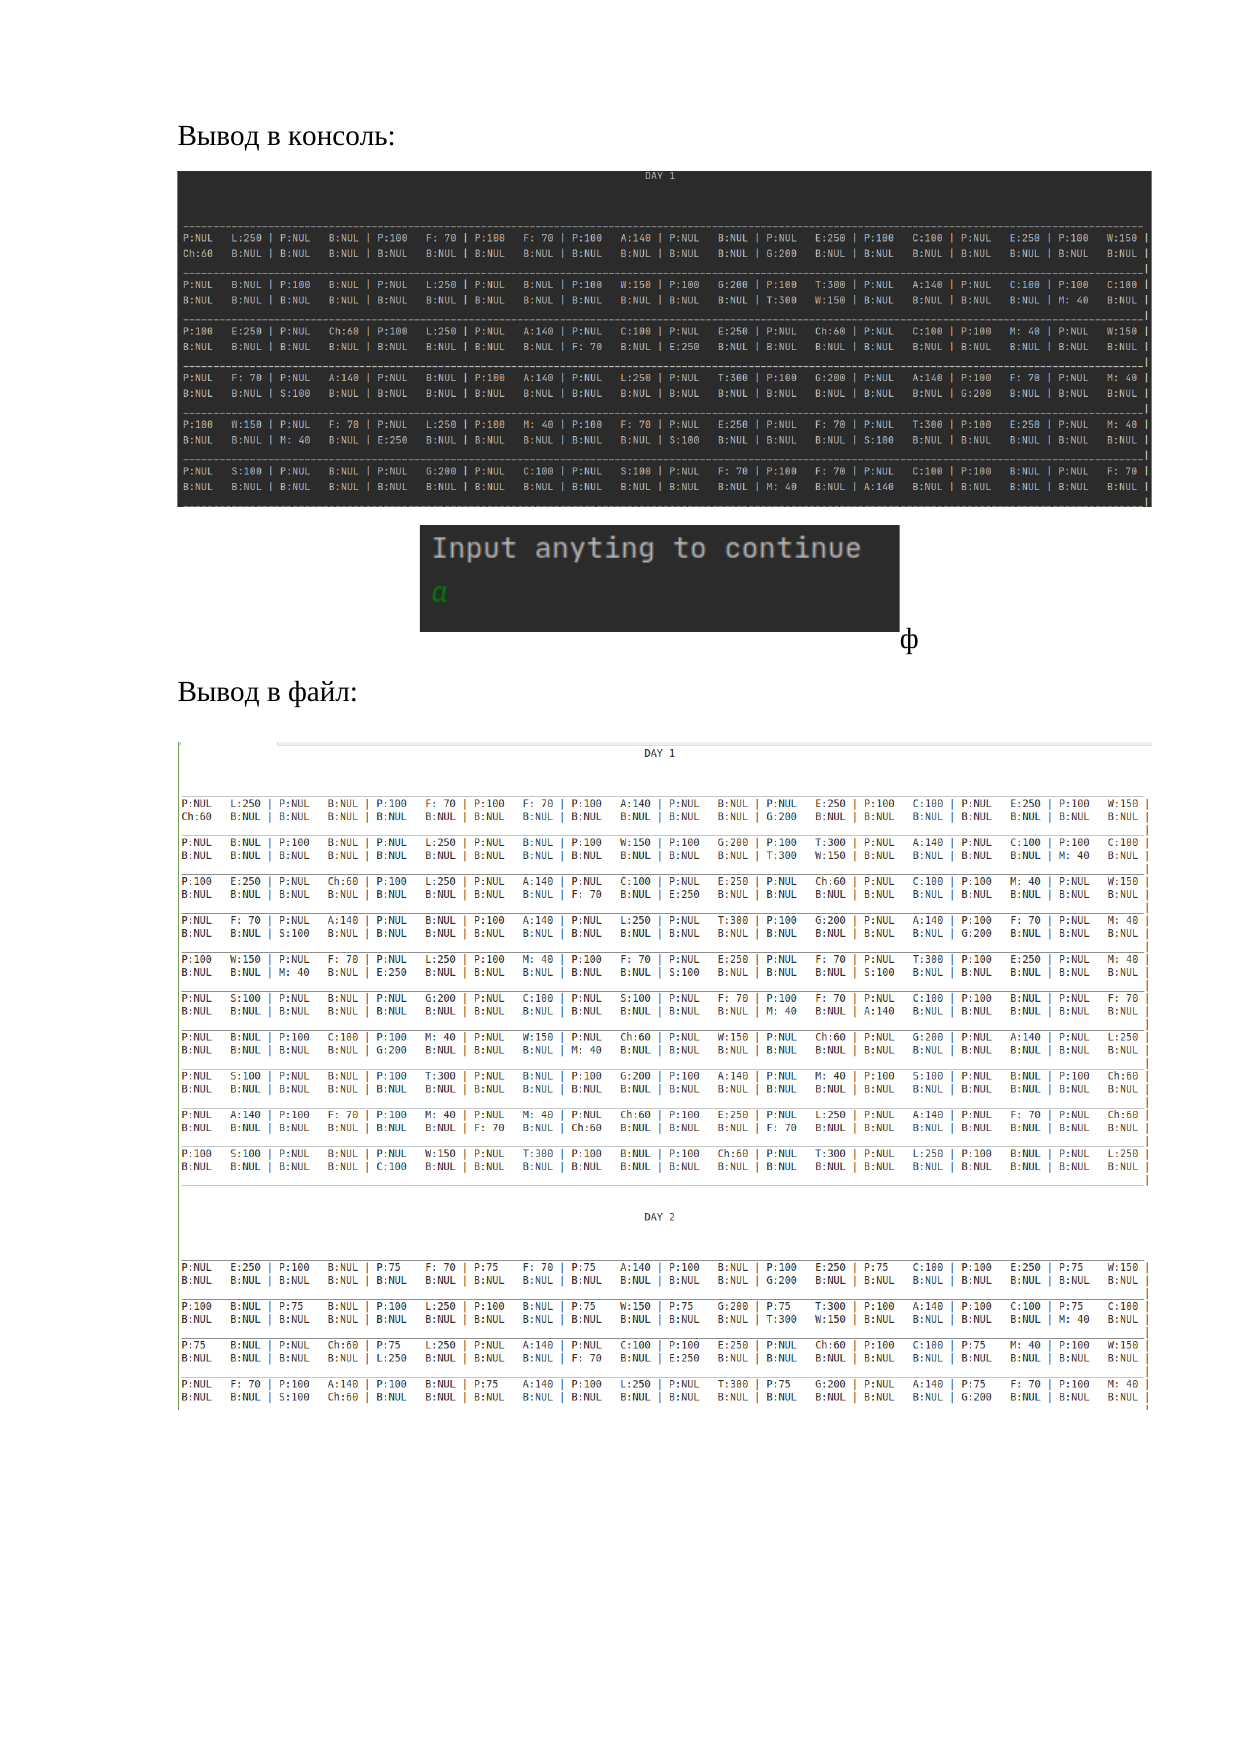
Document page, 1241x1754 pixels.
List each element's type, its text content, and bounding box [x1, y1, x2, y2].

text Вывод в файл: [177, 674, 1152, 708]
picture [177, 171, 1152, 507]
picture [419, 525, 900, 632]
picture [178, 742, 1153, 1410]
text ф [177, 621, 1152, 655]
text Вывод в консоль: [177, 118, 1152, 152]
